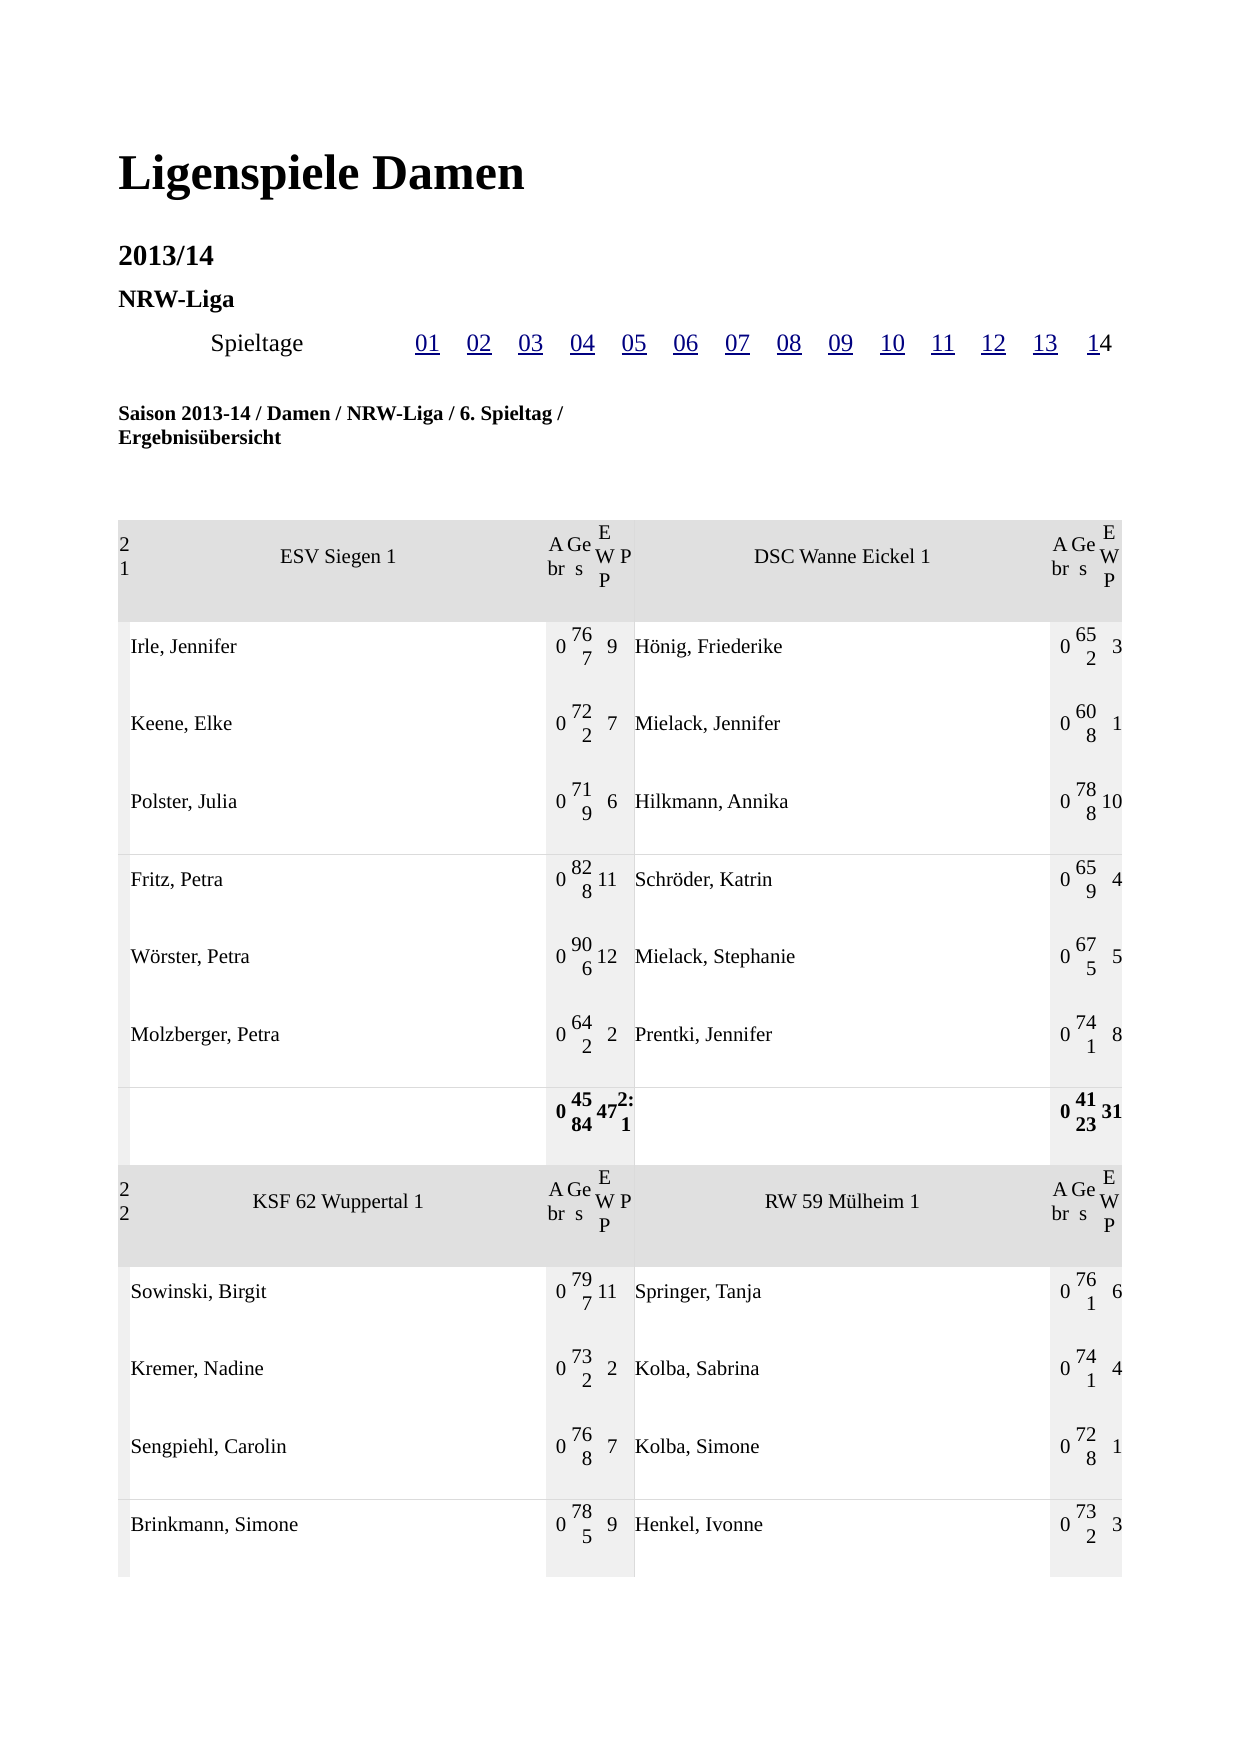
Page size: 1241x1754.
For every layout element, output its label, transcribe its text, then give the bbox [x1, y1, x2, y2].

table_cell [617, 855, 634, 932]
table_cell 0 [546, 1010, 566, 1087]
table_header 05 [608, 325, 660, 360]
table_cell P [617, 1165, 634, 1267]
table_cell [617, 1010, 634, 1087]
table_cell 11 [592, 1267, 617, 1344]
table_cell [118, 777, 130, 854]
table_cell 11 [592, 855, 617, 932]
table_cell [617, 1267, 634, 1344]
table_header 12 [968, 325, 1019, 360]
table_cell Wörster, Petra [130, 932, 546, 1010]
table_cell 1 [1096, 699, 1122, 777]
table_cell [118, 622, 130, 699]
table_cell 5 [1096, 932, 1122, 1010]
table_cell 732 [1070, 1500, 1096, 1577]
table_cell 906 [566, 932, 592, 1010]
table_cell 2 [592, 1344, 617, 1422]
table_cell Keene, Elke [130, 699, 546, 777]
table_cell 10 [1096, 777, 1122, 854]
table_cell Kolba, Sabrina [635, 1344, 1050, 1422]
table_cell 0 [1050, 622, 1070, 699]
table_cell Mielack, Stephanie [635, 932, 1050, 1010]
table_cell 768 [566, 1422, 592, 1499]
table_cell 4 [1096, 1344, 1122, 1422]
table_cell 728 [1070, 1422, 1096, 1499]
table_cell EWP [592, 1165, 617, 1267]
table_cell [617, 932, 634, 1010]
table_header DSC Wanne Eickel 1 [635, 520, 1050, 622]
table_header Ges [1070, 520, 1096, 622]
table_cell 797 [566, 1267, 592, 1344]
table_cell 0 [546, 622, 566, 699]
table_cell 0 [1050, 1422, 1070, 1499]
table_cell Kremer, Nadine [130, 1344, 546, 1422]
table_cell [617, 699, 634, 777]
text NRW-Liga [118, 284, 1122, 313]
subtitle 2013/14 [118, 238, 1122, 272]
table_cell 1 [1096, 1422, 1122, 1499]
table_cell Mielack, Jennifer [635, 699, 1050, 777]
table_header Saison 2013-14 / Damen / NRW-Liga / 6. Spieltag / Ergebnisübersicht [118, 401, 725, 479]
table_header 13 [1019, 325, 1071, 360]
table_cell Abr [546, 1165, 566, 1267]
table_header 08 [763, 325, 815, 360]
table_cell 0 [1050, 1088, 1070, 1165]
table_header 11 [918, 325, 967, 360]
table_header ESV Siegen 1 [130, 520, 546, 622]
table_cell 8 [1096, 1010, 1122, 1087]
table_cell 722 [566, 699, 592, 777]
table_cell 732 [566, 1344, 592, 1422]
table_cell Hönig, Friederike [635, 622, 1050, 699]
table_cell [118, 1422, 130, 1499]
table_cell 767 [566, 622, 592, 699]
table_cell 6 [592, 777, 617, 854]
table_cell [617, 622, 634, 699]
table_cell Prentki, Jennifer [635, 1010, 1050, 1087]
table_cell Henkel, Ivonne [635, 1500, 1050, 1577]
table_cell [617, 777, 634, 854]
table_cell 9 [592, 1500, 617, 1577]
table_header Spieltage [112, 325, 401, 360]
table_cell 0 [1050, 1010, 1070, 1087]
table_cell 675 [1070, 932, 1096, 1010]
table_cell 0 [1050, 699, 1070, 777]
table_cell 0 [546, 1422, 566, 1499]
table_cell 22 [118, 1165, 130, 1267]
table_cell 741 [1070, 1010, 1096, 1087]
table_cell 12 [592, 932, 617, 1010]
table_cell 7 [592, 1422, 617, 1499]
table_cell 6 [1096, 1267, 1122, 1344]
table_cell EWP [1096, 1165, 1122, 1267]
table_cell [130, 1088, 546, 1165]
table_cell 0 [546, 1088, 566, 1165]
table_cell Schröder, Katrin [635, 855, 1050, 932]
table_header 09 [815, 325, 866, 360]
table_header Abr [1050, 520, 1070, 622]
table_cell 642 [566, 1010, 592, 1087]
table_cell 0 [1050, 855, 1070, 932]
table_cell KSF 62 Wuppertal 1 [130, 1165, 546, 1267]
table_cell RW 59 Mülheim 1 [635, 1165, 1050, 1267]
table_cell 4123 [1070, 1088, 1096, 1165]
table_cell 0 [546, 777, 566, 854]
table_header EWP [592, 520, 617, 622]
table_cell [118, 1267, 130, 1344]
table_header Abr [546, 520, 566, 622]
table_header Ges [566, 520, 592, 622]
table_cell 788 [1070, 777, 1096, 854]
table_cell 0 [546, 1500, 566, 1577]
table_cell Abr [1050, 1165, 1070, 1267]
table_cell Polster, Julia [130, 777, 546, 854]
table_header 07 [711, 325, 763, 360]
table_cell 0 [546, 855, 566, 932]
table_cell [118, 1010, 130, 1087]
table_cell 0 [546, 1267, 566, 1344]
table_cell Ges [566, 1165, 592, 1267]
table_cell 0 [546, 699, 566, 777]
table_cell Springer, Tanja [635, 1267, 1050, 1344]
table_cell 0 [1050, 932, 1070, 1010]
table_cell 0 [546, 1344, 566, 1422]
table_cell [635, 1088, 1050, 1165]
table_cell [118, 1500, 130, 1577]
table_cell 761 [1070, 1267, 1096, 1344]
table_cell Fritz, Petra [130, 855, 546, 932]
table_cell Hilkmann, Annika [635, 777, 1050, 854]
table_cell [118, 699, 130, 777]
table_cell 0 [1050, 1500, 1070, 1577]
table_cell 0 [1050, 1267, 1070, 1344]
table_cell [118, 1088, 130, 1165]
table_cell 7 [592, 699, 617, 777]
table_cell 4 [1096, 855, 1122, 932]
table_cell Ges [1070, 1165, 1096, 1267]
table_cell Sengpiehl, Carolin [130, 1422, 546, 1499]
table_cell 719 [566, 777, 592, 854]
table_cell 608 [1070, 699, 1096, 777]
table_cell Irle, Jennifer [130, 622, 546, 699]
table_header EWP [1096, 520, 1122, 622]
table_cell 652 [1070, 622, 1096, 699]
table_header 01 [401, 325, 453, 360]
table_cell 659 [1070, 855, 1096, 932]
table_cell Molzberger, Petra [130, 1010, 546, 1087]
table_cell 0 [1050, 1344, 1070, 1422]
table_cell [118, 1344, 130, 1422]
table_header 04 [556, 325, 608, 360]
table_cell 3 [1096, 1500, 1122, 1577]
table_cell 31 [1096, 1088, 1122, 1165]
table_cell 2:1 [617, 1088, 634, 1165]
table_cell 47 [592, 1088, 617, 1165]
table_cell [118, 932, 130, 1010]
table_header 02 [453, 325, 505, 360]
table_cell [617, 1500, 634, 1577]
table_cell [617, 1344, 634, 1422]
table_header 03 [505, 325, 556, 360]
table_cell 828 [566, 855, 592, 932]
table_header 21 [118, 520, 130, 622]
table_cell 2 [592, 1010, 617, 1087]
table_cell 785 [566, 1500, 592, 1577]
table_cell Brinkmann, Simone [130, 1500, 546, 1577]
table_cell [118, 855, 130, 932]
table_cell 0 [1050, 777, 1070, 854]
table_header 14 [1071, 325, 1128, 360]
table_header P [617, 520, 634, 622]
subtitle Ligenspiele Damen [118, 143, 1122, 201]
table_cell Kolba, Simone [635, 1422, 1050, 1499]
table_header 06 [660, 325, 711, 360]
table_cell 4584 [566, 1088, 592, 1165]
table_cell Sowinski, Birgit [130, 1267, 546, 1344]
table_cell 3 [1096, 622, 1122, 699]
table_cell [617, 1422, 634, 1499]
table_cell 9 [592, 622, 617, 699]
table_cell 741 [1070, 1344, 1096, 1422]
table_header 10 [866, 325, 918, 360]
table_cell 0 [546, 932, 566, 1010]
